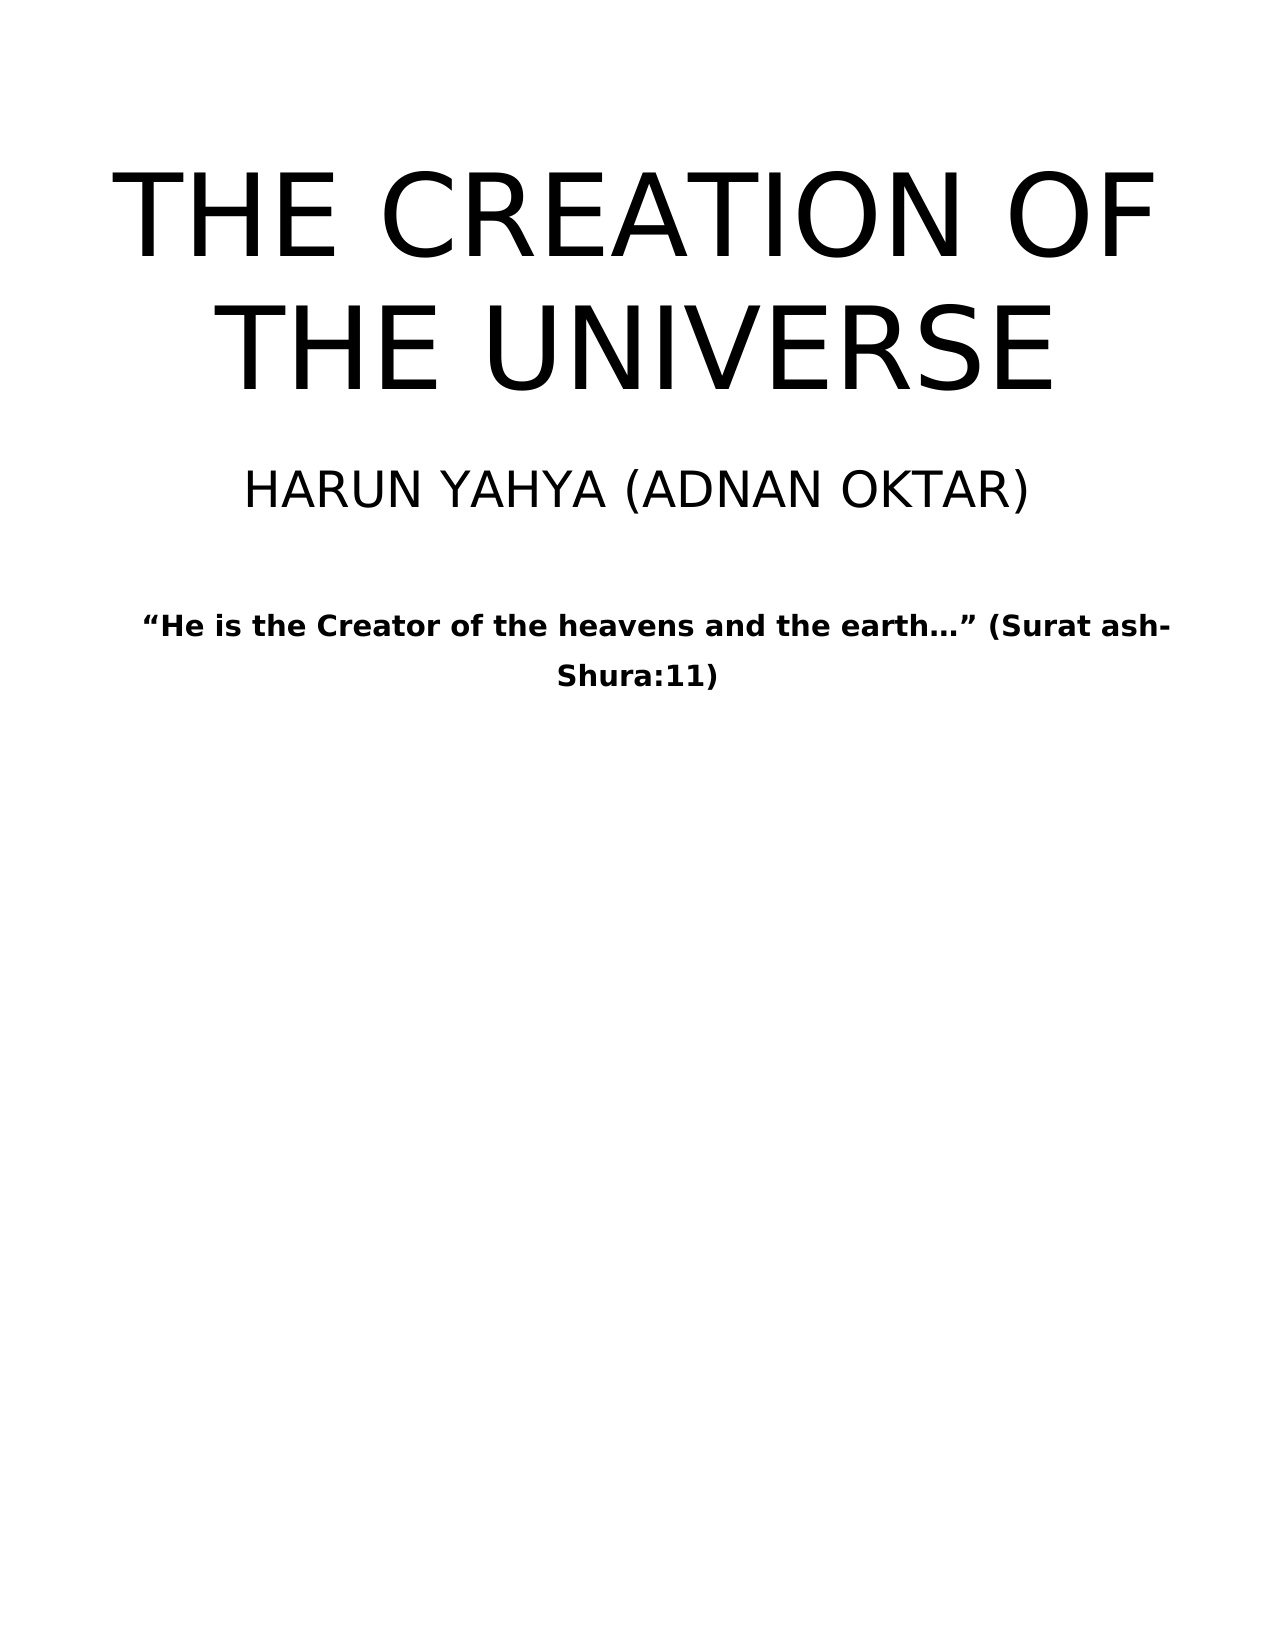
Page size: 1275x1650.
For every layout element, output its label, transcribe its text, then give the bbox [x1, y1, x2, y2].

text HARUN YAHYA (ADNAN OKTAR) [75, 461, 1200, 520]
text “He is the Creator of the heavens and the earth…” (Surat ash-Shura:11) [75, 609, 1200, 694]
title THE CREATION OF THE UNIVERSE [75, 150, 1200, 417]
